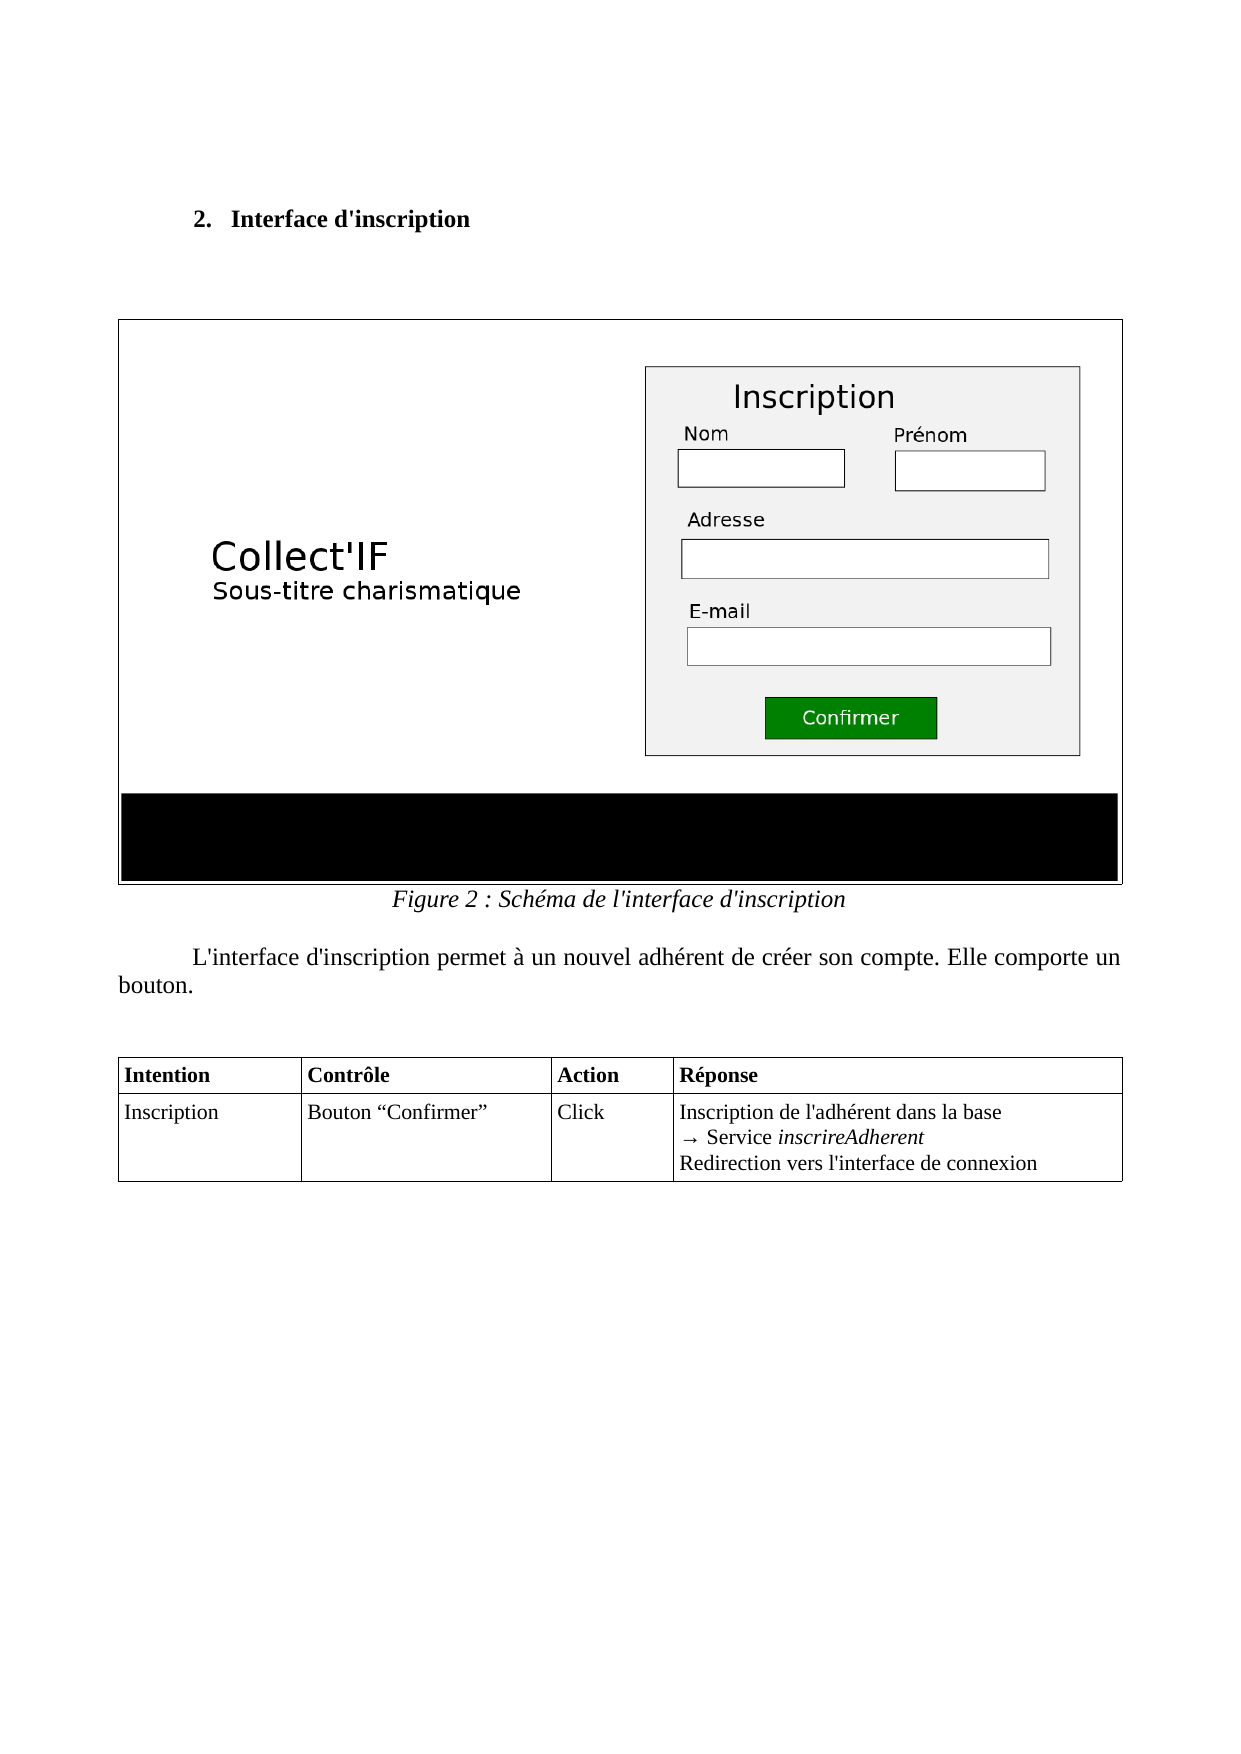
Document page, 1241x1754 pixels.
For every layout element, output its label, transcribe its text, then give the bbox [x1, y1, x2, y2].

list Interface d'inscription [193, 204, 1122, 233]
table_cell Inscription de l'adhérent dans la base → Service inscrireAdherent Redirection vers l'interface de connexion [674, 1094, 1122, 1181]
text [119, 320, 1122, 884]
text Figure 2 : Schéma de l'interface d'inscription [118, 885, 1122, 913]
table_header Réponse [674, 1058, 1122, 1093]
text L'interface d'inscription permet à un nouvel adhérent de créer son compte. Elle comporte un bouton. [118, 942, 1122, 999]
table_header Intention [119, 1058, 301, 1093]
picture [121, 322, 1119, 881]
table_header Action [552, 1058, 673, 1093]
table_cell Inscription [119, 1094, 301, 1181]
table_cell Bouton “Confirmer” [302, 1094, 551, 1181]
table_header Contrôle [302, 1058, 551, 1093]
table_cell Click [552, 1094, 673, 1181]
